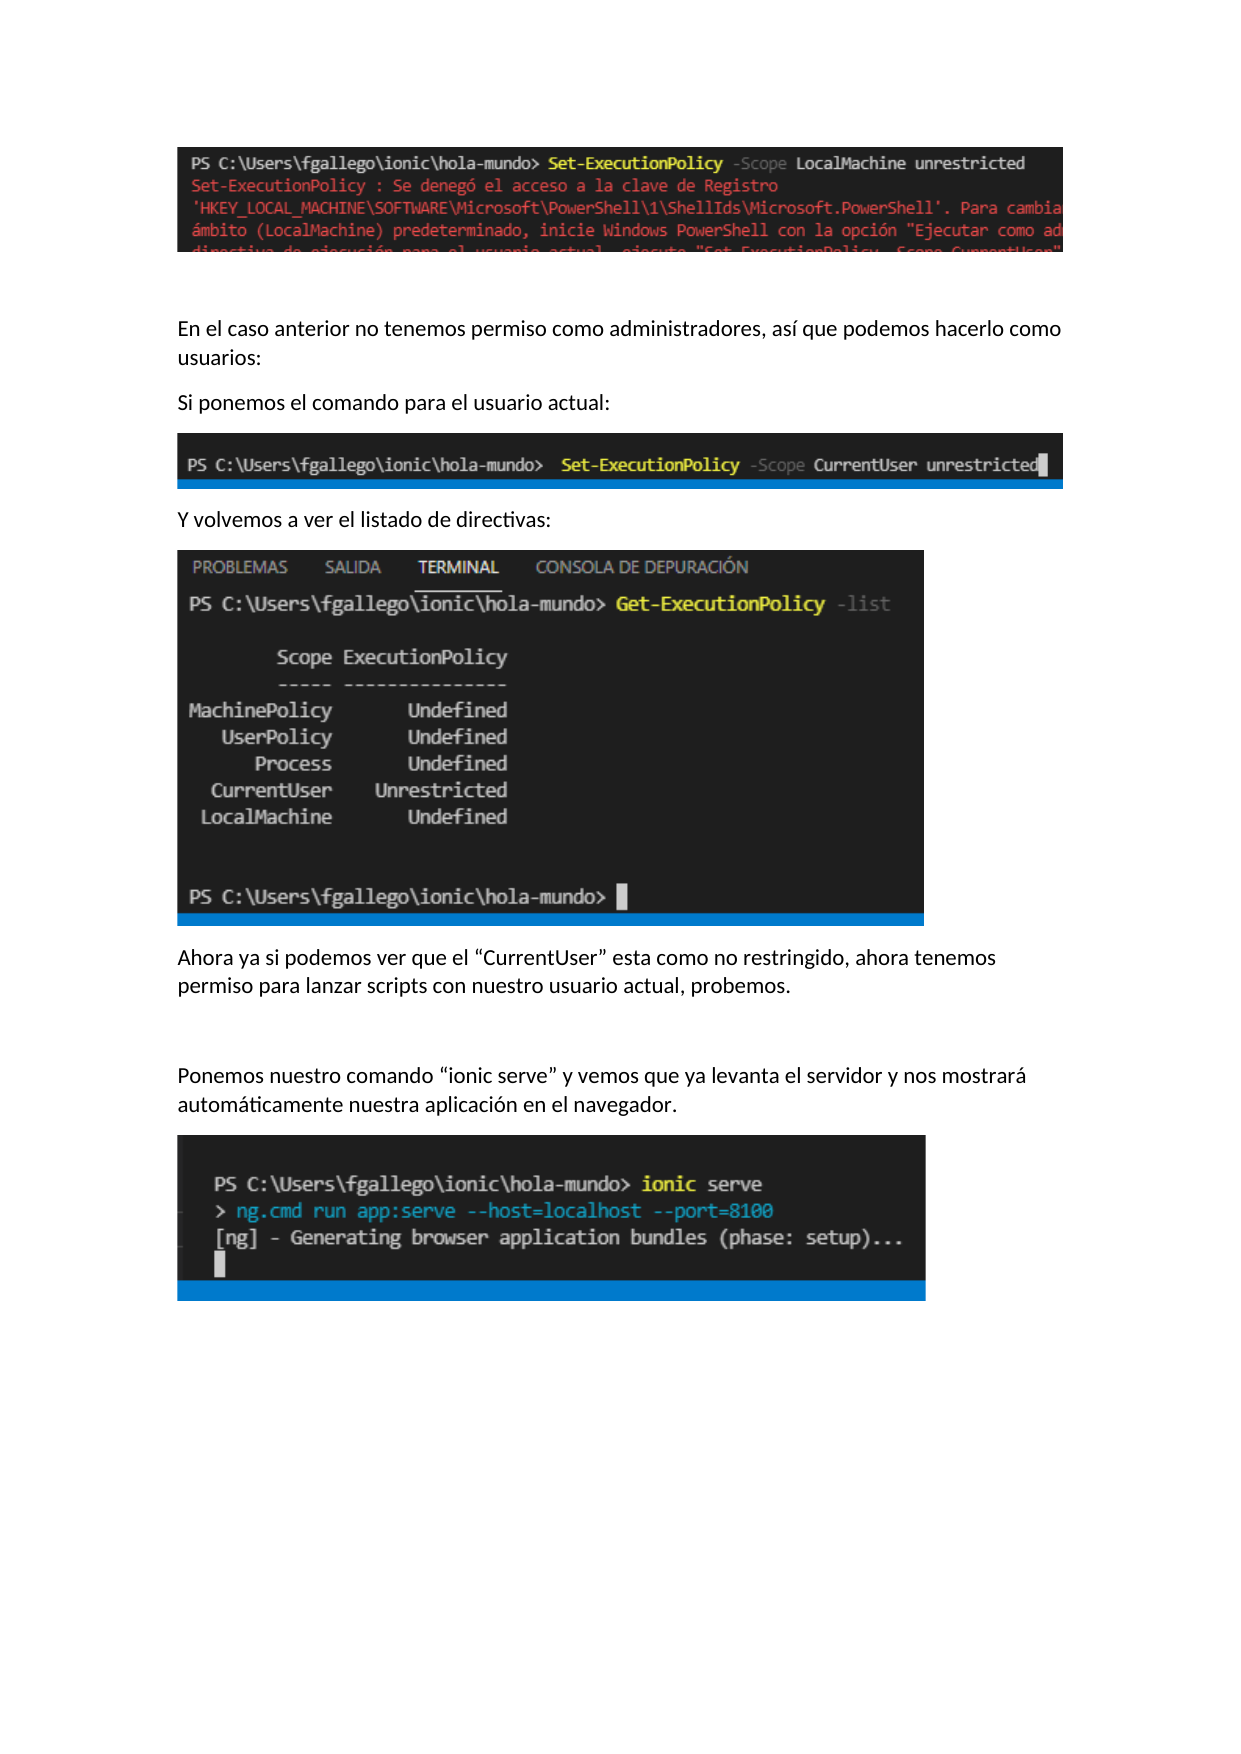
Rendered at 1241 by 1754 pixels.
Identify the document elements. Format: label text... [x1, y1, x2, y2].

text Ponemos nuestro comando “ionic serve” y vemos que ya levanta el servidor y nos mostrará automáticamente nuestra aplicación en el navegador. [177, 1062, 1063, 1118]
text En el caso anterior no tenemos permiso como administradores, así que podemos hacerlo como usuarios: [177, 314, 1063, 371]
text Ahora ya si podemos ver que el “CurrentUser” esta como no restringido, ahora tenemos permiso para lanzar scripts con nuestro usuario actual, probemos. [177, 943, 1063, 999]
text Si ponemos el comando para el usuario actual: [177, 388, 1063, 416]
text Y volvemos a ver el listado de directivas: [177, 505, 1063, 533]
